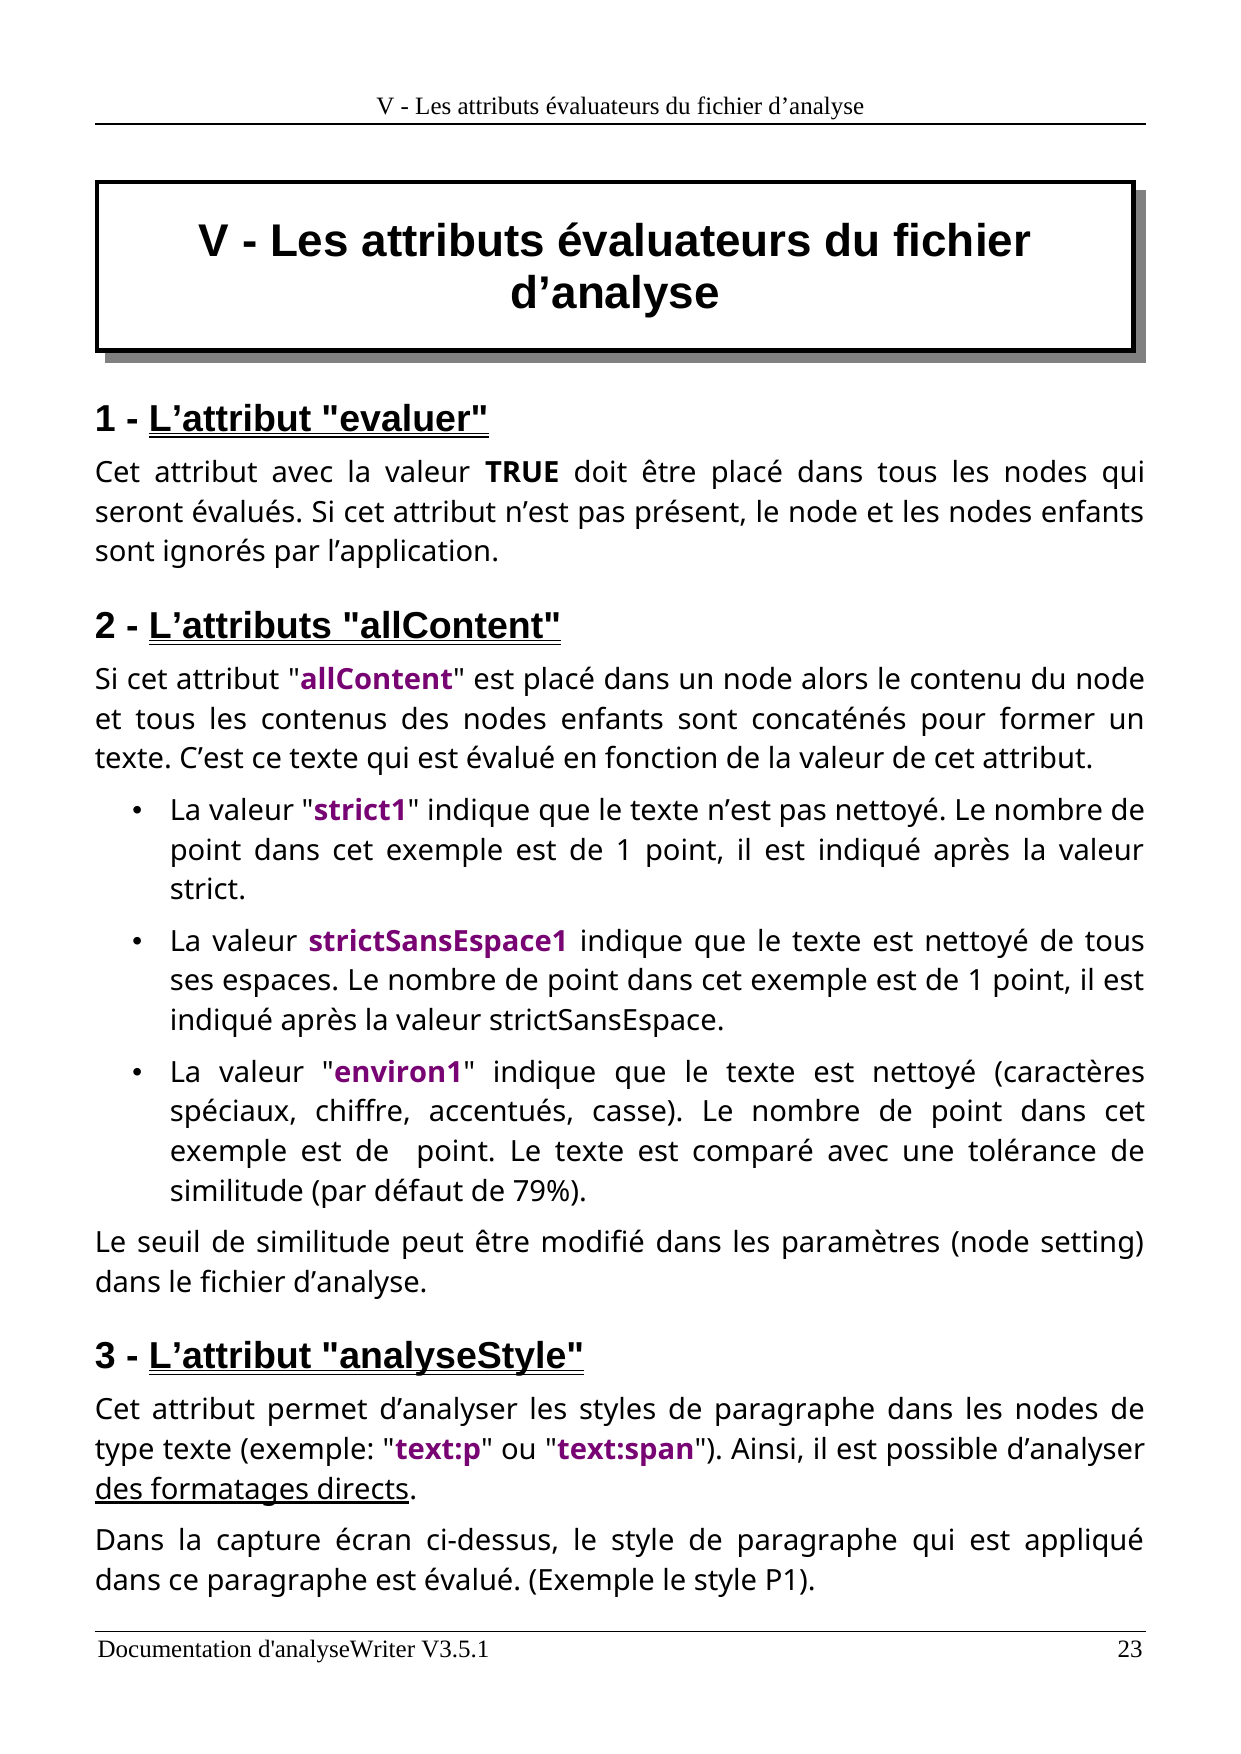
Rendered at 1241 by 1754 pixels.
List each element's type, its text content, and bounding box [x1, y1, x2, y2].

list La valeur "strict1" indique que le texte n’est pas nettoyé. Le nombre de point dans cet exemple est de 1 point, il est indiqué après la valeur strict. [132, 789, 1146, 908]
subtitle L’attributs "allContent" [94, 603, 1146, 646]
list La valeur strictSansEspace1 indique que le texte est nettoyé de tous ses espaces. Le nombre de point dans cet exemple est de 1 point, il est indiqué après la valeur strictSansEspace. [132, 920, 1146, 1039]
text Le seuil de similitude peut être modifié dans les paramètres (node setting) dans le fichier d’analyse. [94, 1221, 1146, 1301]
list La valeur "environ1" indique que le texte est nettoyé (caractères spéciaux, chiffre, accentués, casse). Le nombre de point dans cet exemple est de point. Le texte est comparé avec une tolérance de similitude (par défaut de 79%). [132, 1051, 1146, 1209]
subtitle L’attribut "analyseStyle" [94, 1333, 1146, 1376]
text Si cet attribut "allContent" est placé dans un node alors le contenu du node et tous les contenus des nodes enfants sont concaténés pour former un texte. C’est ce texte qui est évalué en fonction de la valeur de cet attribut. [94, 658, 1146, 777]
text Dans la capture écran ci-dessus, le style de paragraphe qui est appliqué dans ce paragraphe est évalué. (Exemple le style P1). [94, 1519, 1146, 1599]
subtitle L’attribut "evaluer" [94, 396, 1146, 439]
text Cet attribut avec la valeur TRUE doit être placé dans tous les nodes qui seront évalués. Si cet attribut n’est pas présent, le node et les nodes enfants sont ignorés par l’application. [94, 451, 1146, 570]
subtitle Les attributs évaluateurs du fichier d’analyse [99, 184, 1131, 348]
text Cet attribut permet d’analyser les styles de paragraphe dans les nodes de type texte (exemple: "text:p" ou "text:span"). Ainsi, il est possible d’analyser des formatages directs. [94, 1389, 1146, 1508]
